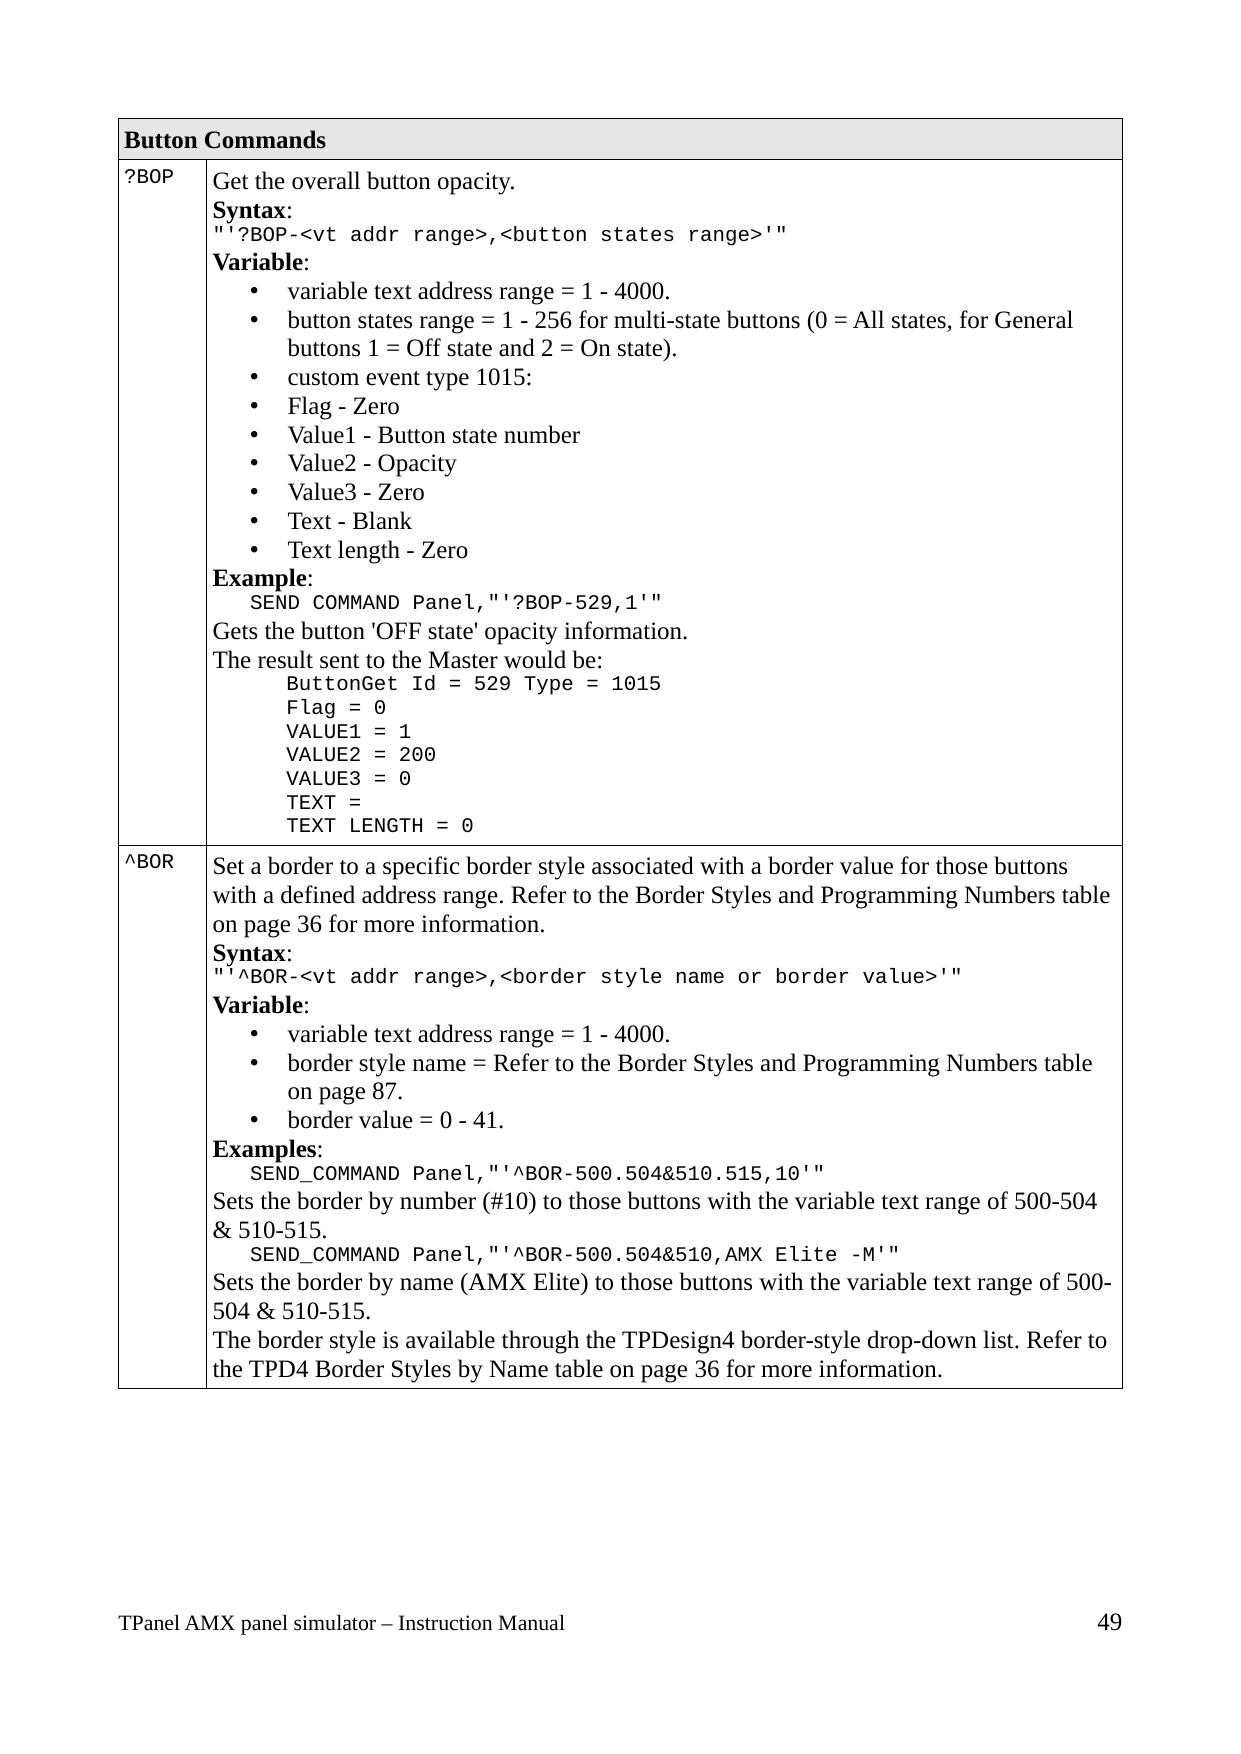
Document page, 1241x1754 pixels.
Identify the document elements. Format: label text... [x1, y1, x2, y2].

table_cell ^BOR [119, 846, 206, 1388]
table_cell Get the overall button opacity. Syntax: "'?BOP-<vt addr range>,<button states range>'" Variable: variable text address range = 1 - 4000. button states range = 1 - 256 for multi-state buttons (0 = All states, for General buttons 1 = Off state and 2 = On state). custom event type 1015: Flag - Zero Value1 - Button state number Value2 - Opacity Value3 - Zero Text - Blank Text length - Zero Example: SEND COMMAND Panel,"'?BOP-529,1'" Gets the button 'OFF state' opacity information. The result sent to the Master would be: ButtonGet Id = 529 Type = 1015 Flag = 0 VALUE1 = 1 VALUE2 = 200 VALUE3 = 0 TEXT = TEXT LENGTH = 0 [207, 160, 1122, 845]
table_header Button Commands [119, 119, 1122, 159]
table_cell Set a border to a specific border style associated with a border value for those buttons with a defined address range. Refer to the Border Styles and Programming Numbers table on page 36 for more information. Syntax: "'^BOR-<vt addr range>,<border style name or border value>'" Variable: variable text address range = 1 - 4000. border style name = Refer to the Border Styles and Programming Numbers table on page 87. border value = 0 - 41. Examples: SEND_COMMAND Panel,"'^BOR-500.504&510.515,10'" Sets the border by number (#10) to those buttons with the variable text range of 500-504 & 510-515. SEND_COMMAND Panel,"'^BOR-500.504&510,AMX Elite -M'" Sets the border by name (AMX Elite) to those buttons with the variable text range of 500-504 & 510-515. The border style is available through the TPDesign4 border-style drop-down list. Refer to the TPD4 Border Styles by Name table on page 36 for more information. [207, 846, 1122, 1388]
table_cell ?BOP [119, 160, 206, 845]
